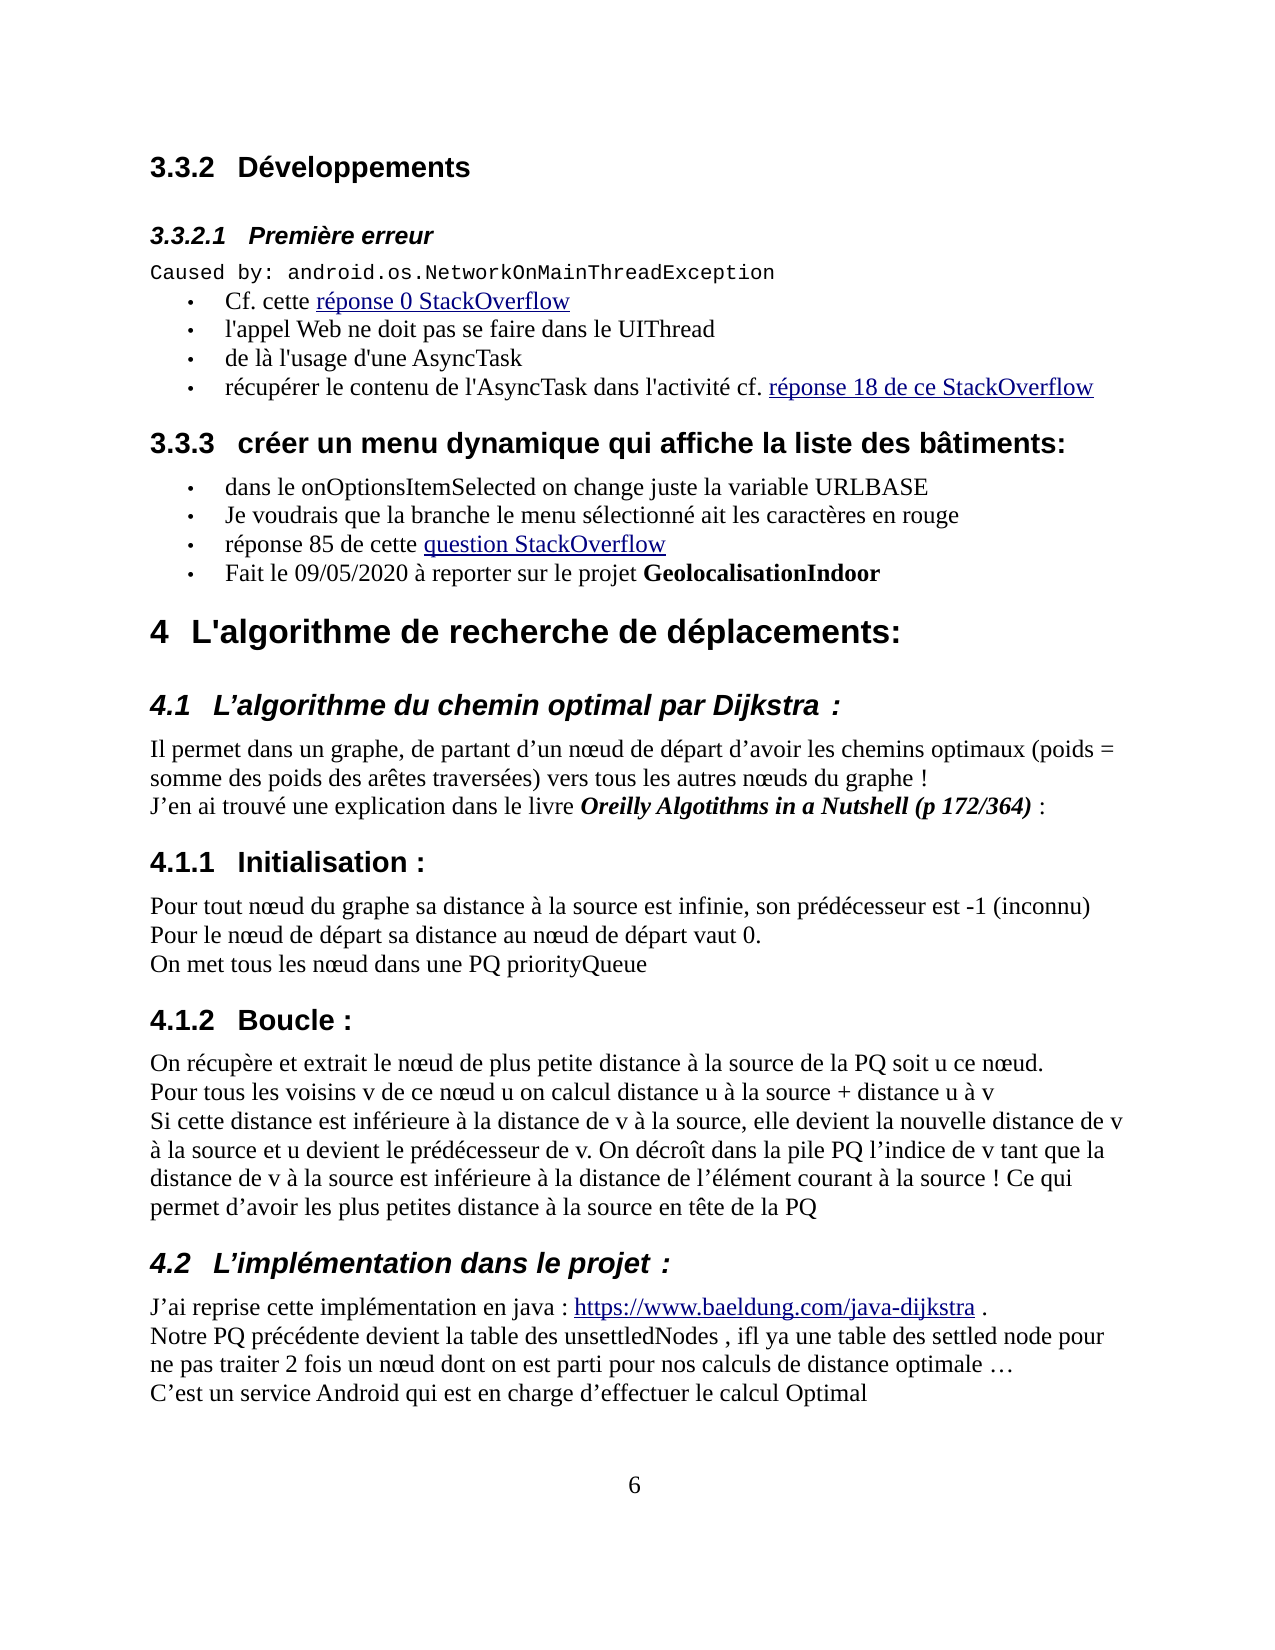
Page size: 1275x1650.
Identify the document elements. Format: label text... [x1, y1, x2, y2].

list Fait le 09/05/2020 à reporter sur le projet GeolocalisationIndoor [187, 558, 1125, 587]
text C’est un service Android qui est en charge d’effectuer le calcul Optimal [150, 1378, 1125, 1407]
text Pour tous les voisins v de ce nœud u on calcul distance u à la source + distance u à v [150, 1077, 1125, 1106]
text Pour le nœud de départ sa distance au nœud de départ vaut 0. [150, 920, 1125, 949]
subtitle Développements [150, 150, 1125, 183]
subtitle L'algorithme de recherche de déplacements: [150, 612, 1125, 650]
text On récupère et extrait le nœud de plus petite distance à la source de la PQ soit u ce nœud. [150, 1048, 1125, 1077]
subtitle L’algorithme du chemin optimal par Dijkstra : [150, 688, 1125, 721]
subtitle L’implémentation dans le projet : [150, 1246, 1125, 1279]
text J’en ai trouvé une explication dans le livre Oreilly Algotithms in a Nutshell (p 172/364) : [150, 791, 1125, 820]
text Notre PQ précédente devient la table des unsettledNodes , ifl ya une table des settled node pour ne pas traiter 2 fois un nœud dont on est parti pour nos calculs de distance optimale … [150, 1321, 1125, 1378]
subtitle créer un menu dynamique qui affiche la liste des bâtiments: [150, 426, 1125, 459]
subtitle Première erreur [150, 221, 1125, 249]
list de là l'usage d'une AsyncTask [187, 343, 1125, 372]
text Si cette distance est inférieure à la distance de v à la source, elle devient la nouvelle distance de v à la source et u devient le prédécesseur de v. On décroît dans la pile PQ l’indice de v tant que la distance de v à la source est inférieure à la distance de l’élément courant à la source ! Ce qui permet d’avoir les plus petites distance à la source en tête de la PQ [150, 1106, 1125, 1221]
list dans le onOptionsItemSelected on change juste la variable URLBASE [187, 472, 1125, 501]
subtitle Boucle : [150, 1002, 1125, 1036]
text On met tous les nœud dans une PQ priorityQueue [150, 949, 1125, 977]
list réponse 85 de cette question StackOverflow [187, 529, 1125, 558]
text Pour tout nœud du graphe sa distance à la source est infinie, son prédécesseur est -1 (inconnu) [150, 891, 1125, 920]
text Il permet dans un graphe, de partant d’un nœud de départ d’avoir les chemins optimaux (poids = somme des poids des arêtes traversées) vers tous les autres nœuds du graphe ! [150, 734, 1125, 791]
text J’ai reprise cette implémentation en java : https://www.baeldung.com/java-dijkstra . [150, 1292, 1125, 1321]
subtitle Initialisation : [150, 845, 1125, 879]
list récupérer le contenu de l'AsyncTask dans l'activité cf. réponse 18 de ce StackOverflow [187, 372, 1125, 401]
list Cf. cette réponse 0 StackOverflow [187, 286, 1125, 314]
list Je voudrais que la branche le menu sélectionné ait les caractères en rouge [187, 501, 1125, 529]
list l'appel Web ne doit pas se faire dans le UIThread [187, 314, 1125, 343]
text Caused by: android.os.NetworkOnMainThreadException [150, 262, 1125, 286]
